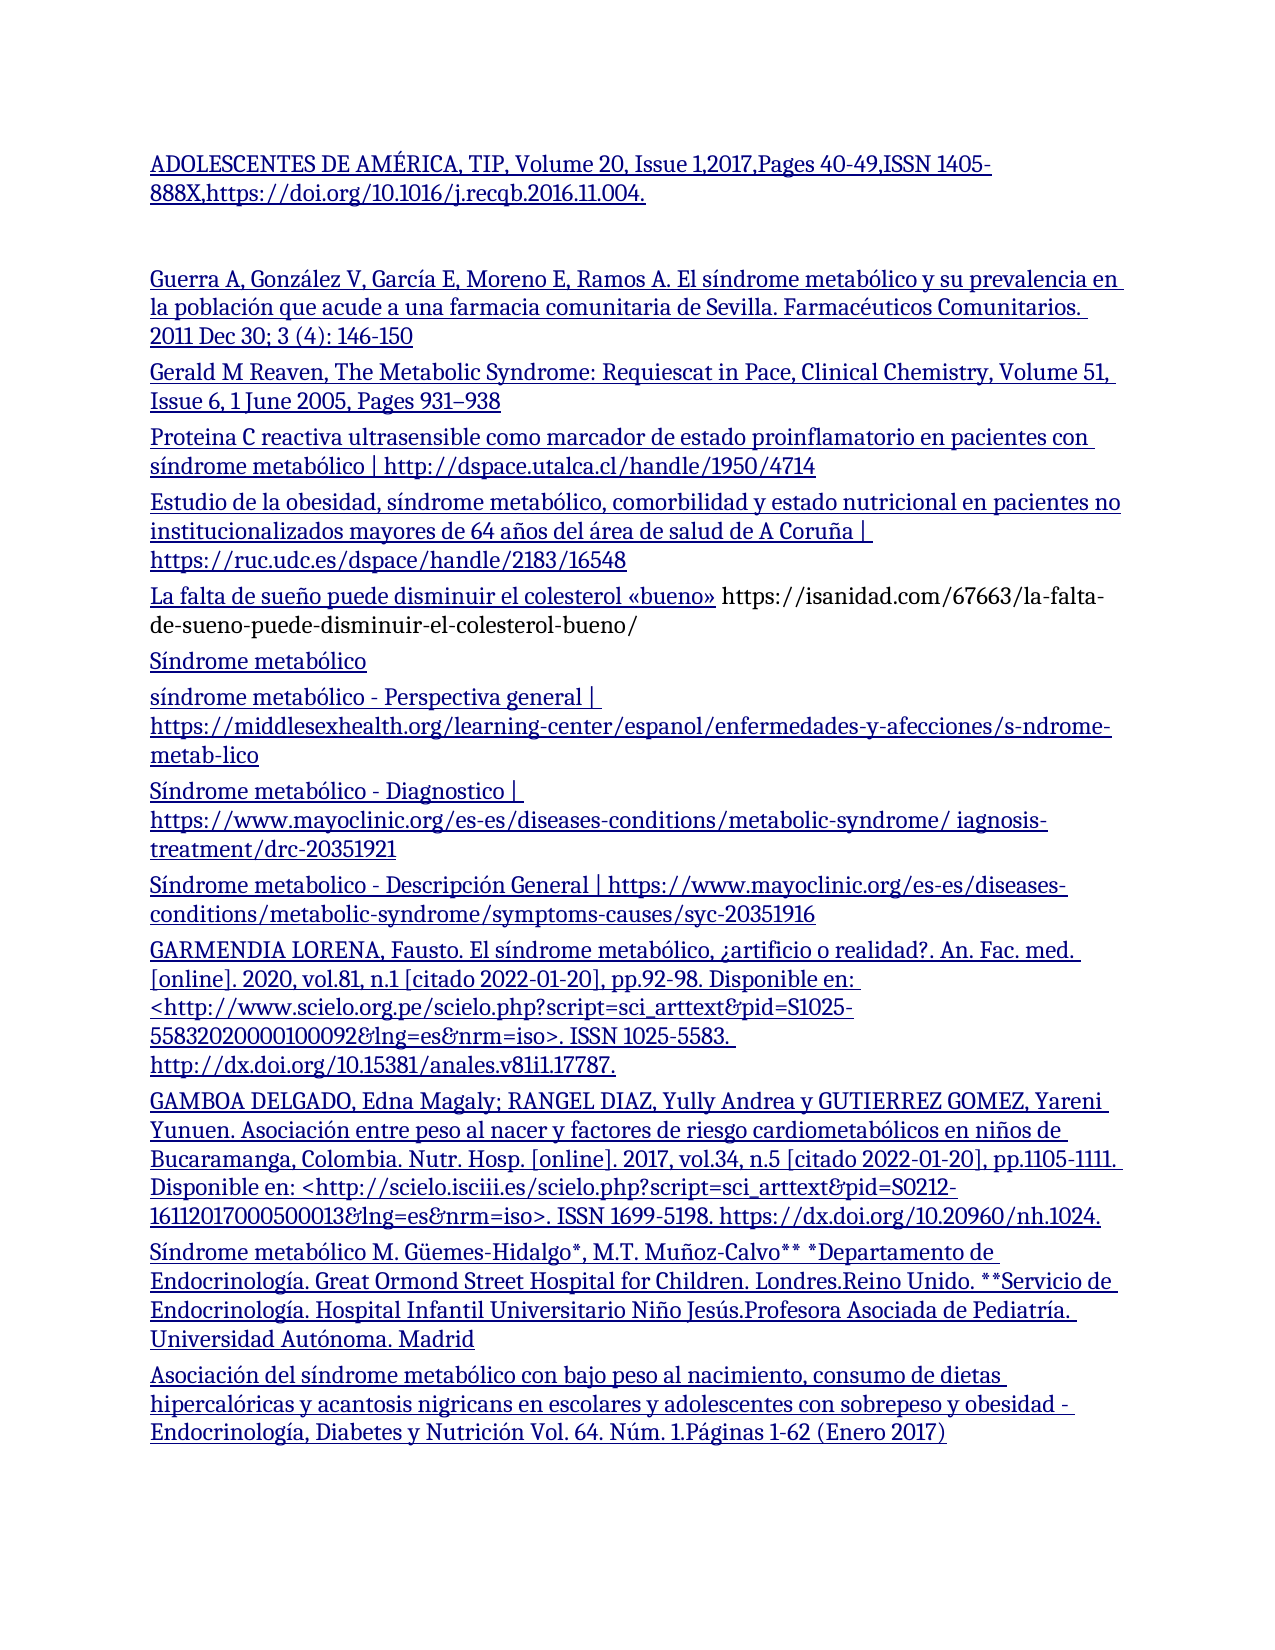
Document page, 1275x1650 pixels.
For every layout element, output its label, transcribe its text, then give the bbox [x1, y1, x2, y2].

text Gerald M Reaven, The Metabolic Syndrome: Requiescat in Pace, Clinical Chemistry, Volume 51, Issue 6, 1 June 2005, Pages 931–938 [150, 358, 1125, 416]
text Síndrome metabólico - Diagnostico | https://www.mayoclinic.org/es-es/diseases-conditions/metabolic-syndrome/ iagnosis-treatment/drc-20351921 [150, 777, 1125, 863]
text Asociación del síndrome metabólico con bajo peso al nacimiento, consumo de dietas hipercalóricas y acantosis nigricans en escolares y adolescentes con sobrepeso y obesidad - Endocrinología, Diabetes y Nutrición Vol. 64. Núm. 1.Páginas 1-62 (Enero 2017) [150, 1361, 1125, 1447]
text GAMBOA DELGADO, Edna Magaly; RANGEL DIAZ, Yully Andrea y GUTIERREZ GOMEZ, Yareni Yunuen. Asociación entre peso al nacer y factores de riesgo cardiometabólicos en niños de Bucaramanga, Colombia. Nutr. Hosp. [online]. 2017, vol.34, n.5 [citado 2022-01-20], pp.1105-1111. Disponible en: <http://scielo.isciii.es/scielo.php?script=sci_arttext&pid=S0212-16112017000500013&lng=es&nrm=iso>. ISSN 1699-5198. https://dx.doi.org/10.20960/nh.1024. [150, 1087, 1125, 1231]
text Estudio de la obesidad, síndrome metabólico, comorbilidad y estado nutricional en pacientes no institucionalizados mayores de 64 años del área de salud de A Coruña | https://ruc.udc.es/dspace/handle/2183/16548 [150, 488, 1125, 574]
text GARMENDIA LORENA, Fausto. El síndrome metabólico, ¿artificio o realidad?. An. Fac. med. [online]. 2020, vol.81, n.1 [citado 2022-01-20], pp.92-98. Disponible en: <http://www.scielo.org.pe/scielo.php?script=sci_arttext&pid=S1025-55832020000100092&lng=es&nrm=iso>. ISSN 1025-5583. http://dx.doi.org/10.15381/anales.v81i1.17787. [150, 936, 1125, 1079]
text ADOLESCENTES DE AMÉRICA, TIP, Volume 20, Issue 1,2017,Pages 40-49,ISSN 1405-888X,https://doi.org/10.1016/j.recqb.2016.11.004. [150, 150, 1125, 207]
text Proteina C reactiva ultrasensible como marcador de estado proinflamatorio en pacientes con síndrome metabólico | http://dspace.utalca.cl/handle/1950/4714 [150, 423, 1125, 481]
text síndrome metabólico - Perspectiva general | https://middlesexhealth.org/learning-center/espanol/enfermedades-y-afecciones/s-ndrome-metab-lico [150, 683, 1125, 769]
text Síndrome metabólico [150, 647, 1125, 676]
text La falta de sueño puede disminuir el colesterol «bueno» https://isanidad.com/67663/la-falta-de-sueno-puede-disminuir-el-colesterol-bueno/ [150, 582, 1125, 639]
text Guerra A, González V, García E, Moreno E, Ramos A. El síndrome metabólico y su prevalencia en la población que acude a una farmacia comunitaria de Sevilla. Farmacéuticos Comunitarios. 2011 Dec 30; 3 (4): 146-150 [150, 264, 1125, 351]
text Síndrome metabólico M. Güemes-Hidalgo*, M.T. Muñoz-Calvo** *Departamento de Endocrinología. Great Ormond Street Hospital for Children. Londres.Reino Unido. **Servicio de Endocrinología. Hospital Infantil Universitario Niño Jesús.Profesora Asociada de Pediatría. Universidad Autónoma. Madrid [150, 1238, 1125, 1353]
text Síndrome metabolico - Descripción General | https://www.mayoclinic.org/es-es/diseases-conditions/metabolic-syndrome/symptoms-causes/syc-20351916 [150, 871, 1125, 928]
